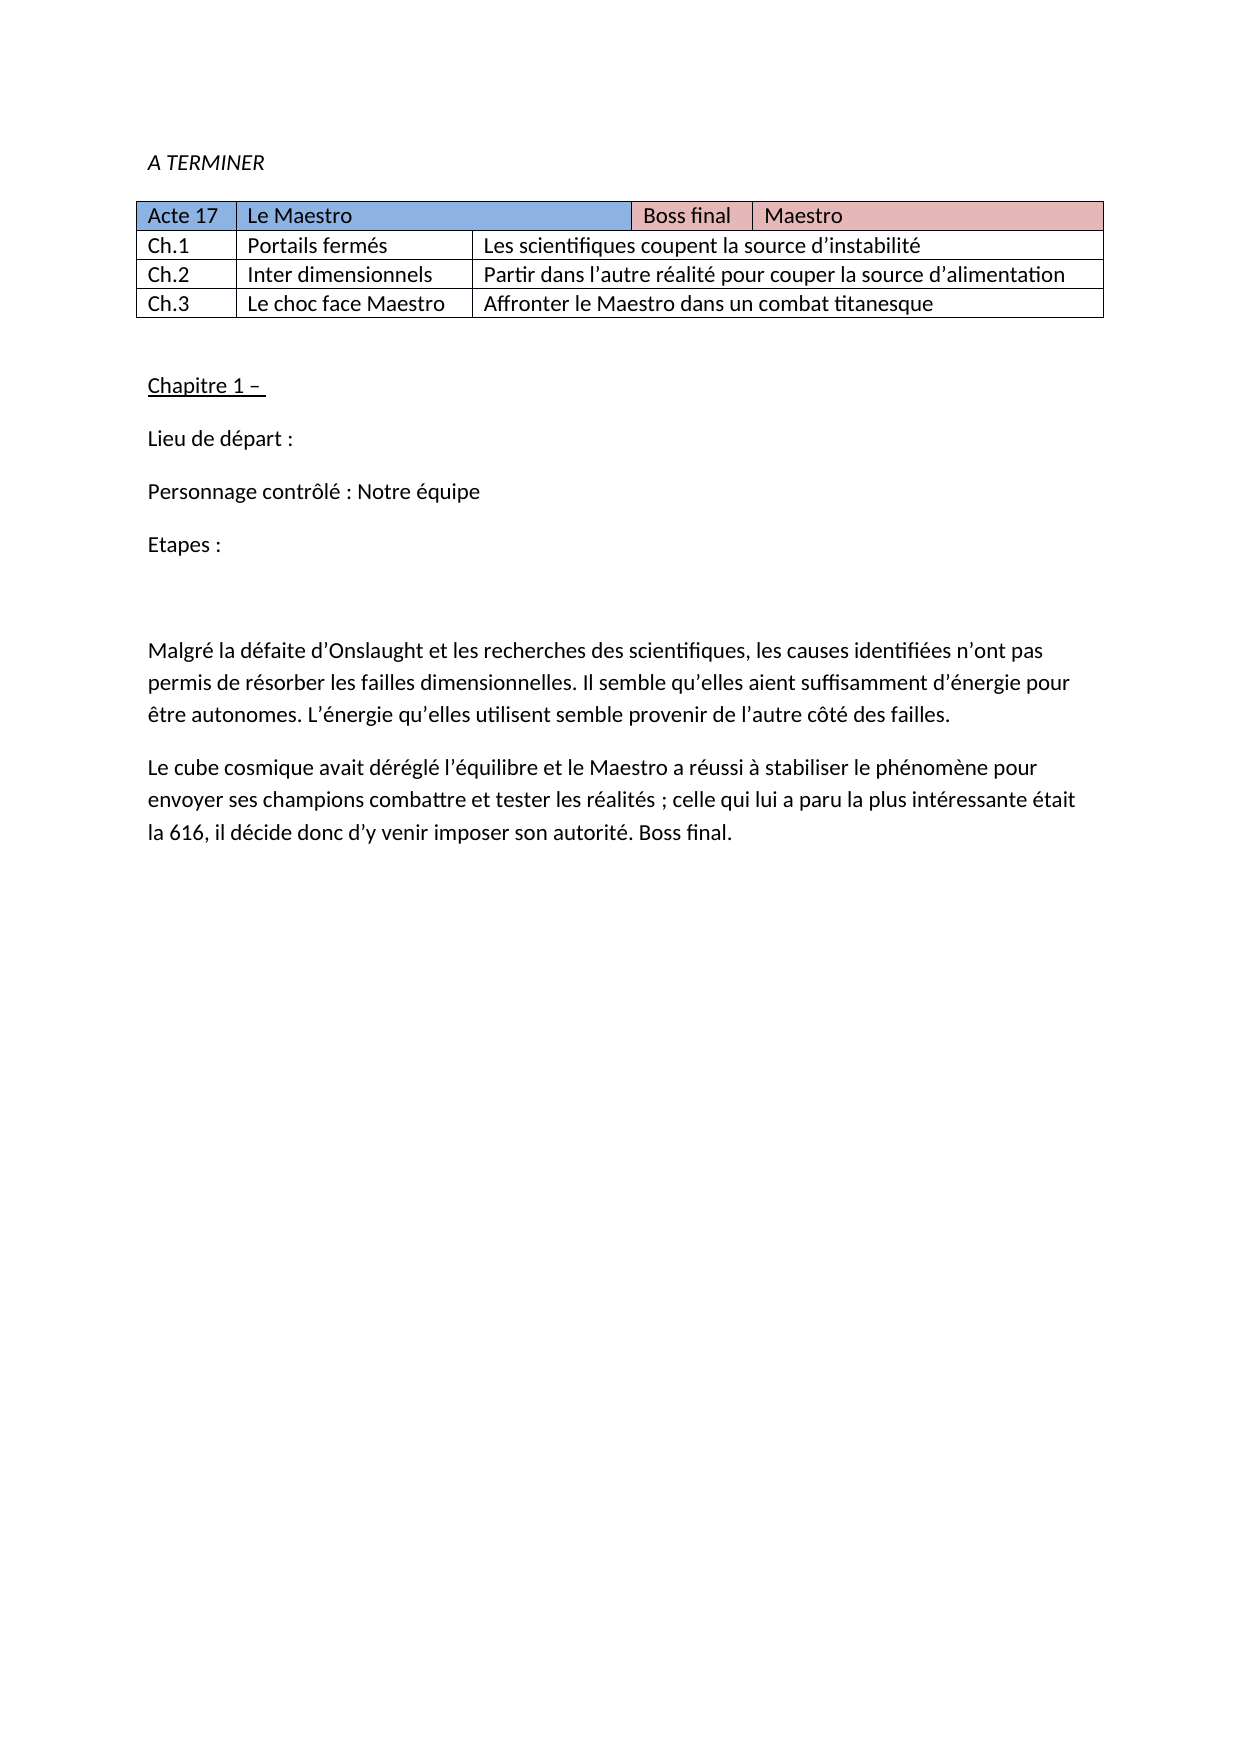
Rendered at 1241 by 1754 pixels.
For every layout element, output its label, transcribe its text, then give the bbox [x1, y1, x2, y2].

table_cell Les scientifiques coupent la source d’instabilité [473, 231, 1103, 259]
table_header Acte 17 [137, 202, 236, 230]
text Chapitre 1 – [148, 371, 1093, 399]
text Malgré la défaite d’Onslaught et les recherches des scientifiques, les causes identifiées n’ont pas permis de résorber les failles dimensionnelles. Il semble qu’elles aient suffisamment d’énergie pour être autonomes. L’énergie qu’elles utilisent semble provenir de l’autre côté des failles. [148, 636, 1093, 728]
table_header Boss final [632, 202, 752, 230]
table_cell Ch.2 [137, 260, 236, 288]
table_cell Ch.1 [137, 231, 236, 259]
table_header Le Maestro [237, 202, 631, 230]
table_cell Partir dans l’autre réalité pour couper la source d’alimentation [473, 260, 1103, 288]
text Le cube cosmique avait déréglé l’équilibre et le Maestro a réussi à stabiliser le phénomène pour envoyer ses champions combattre et tester les réalités ; celle qui lui a paru la plus intéressante était la 616, il décide donc d’y venir imposer son autorité. Boss final. [148, 753, 1093, 846]
table_cell Portails fermés [237, 231, 472, 259]
text Personnage contrôlé : Notre équipe [148, 477, 1093, 505]
table_cell Inter dimensionnels [237, 260, 472, 288]
table_cell Le choc face Maestro [237, 289, 472, 317]
table_cell Affronter le Maestro dans un combat titanesque [473, 289, 1103, 317]
table_cell Ch.3 [137, 289, 236, 317]
text A TERMINER [148, 148, 1093, 176]
text Etapes : [148, 530, 1093, 558]
table_header Maestro [753, 202, 1103, 230]
text Lieu de départ : [148, 424, 1093, 452]
